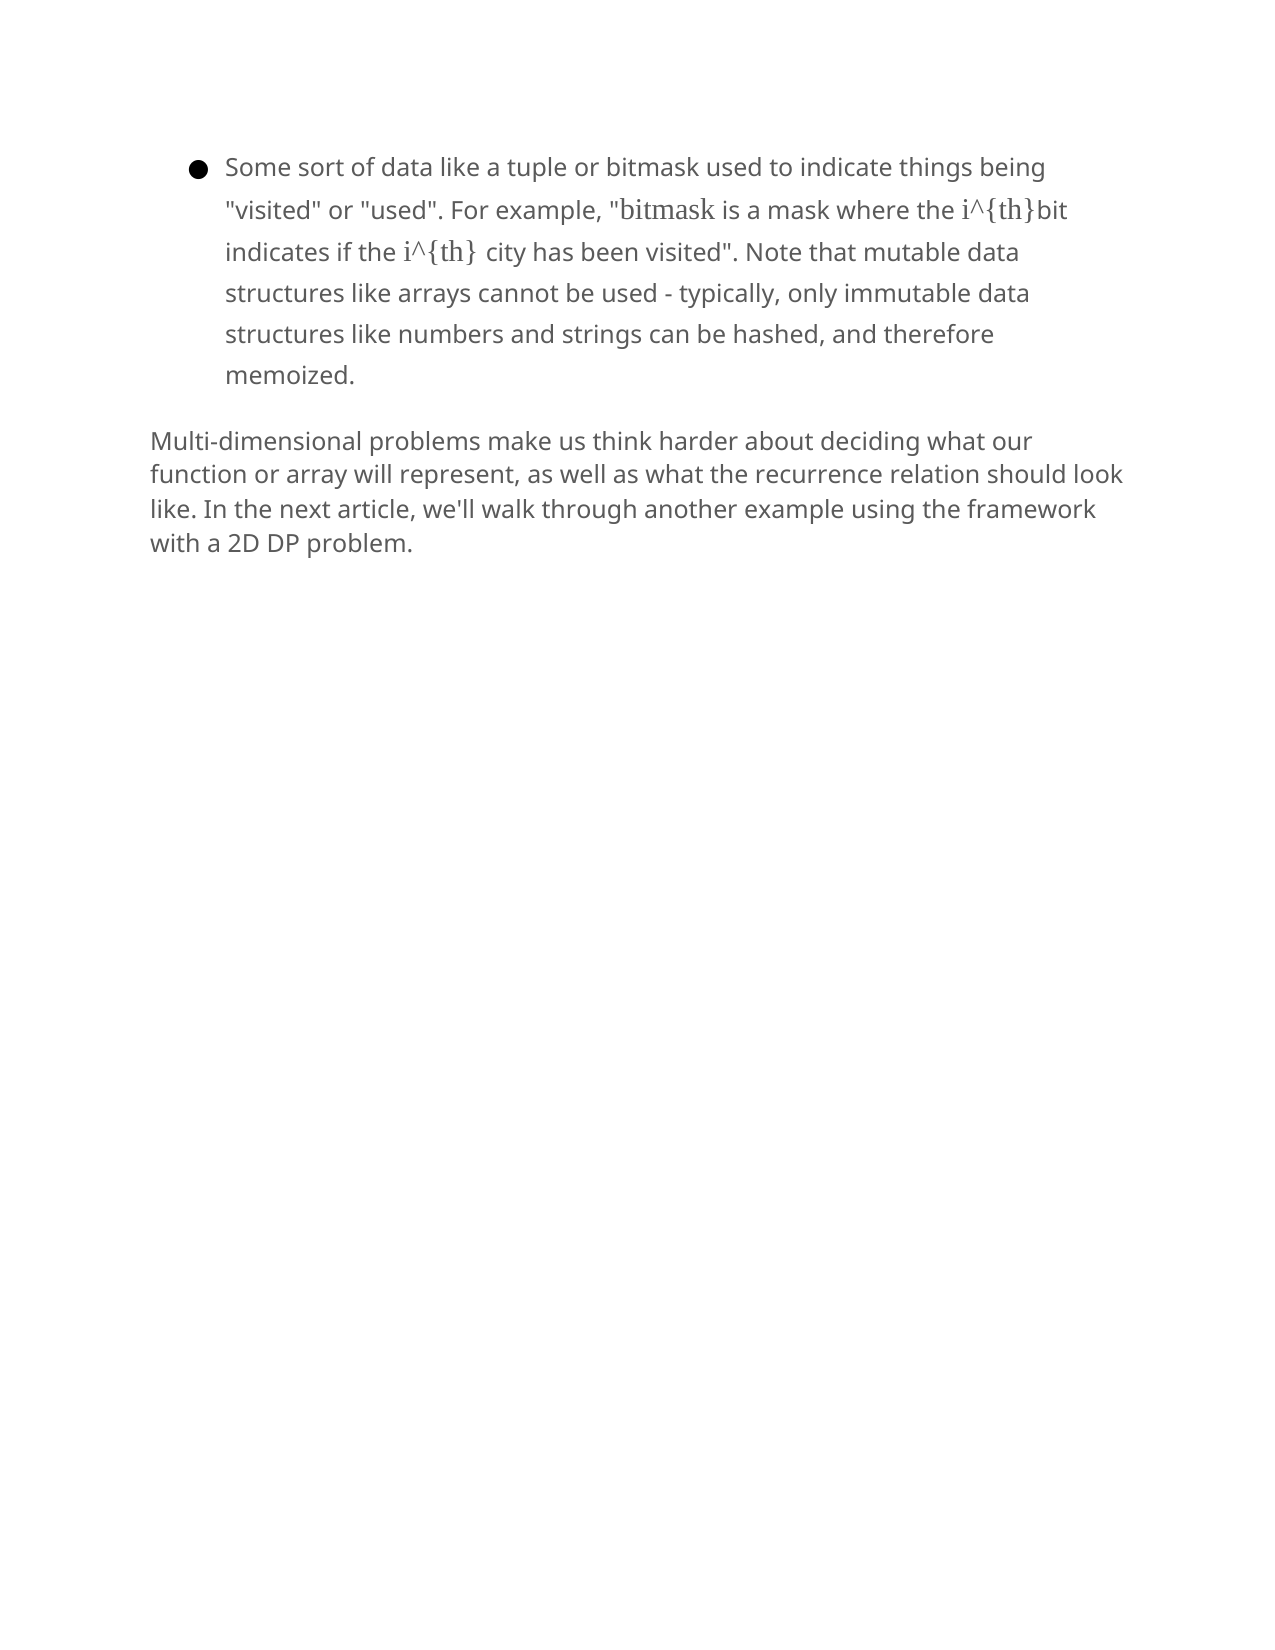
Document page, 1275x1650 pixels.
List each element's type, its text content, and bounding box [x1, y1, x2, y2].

text Multi-dimensional problems make us think harder about deciding what our function or array will represent, as well as what the recurrence relation should look like. In the next article, we'll walk through another example using the framework with a 2D DP problem. [150, 423, 1125, 559]
list Some sort of data like a tuple or bitmask used to indicate things being "visited" or "used". For example, "bitmask is a mask where the i^{th}bit indicates if the i^{th} city has been visited". Note that mutable data structures like arrays cannot be used - typically, only immutable data structures like numbers and strings can be hashed, and therefore memoized. [187, 150, 1125, 391]
